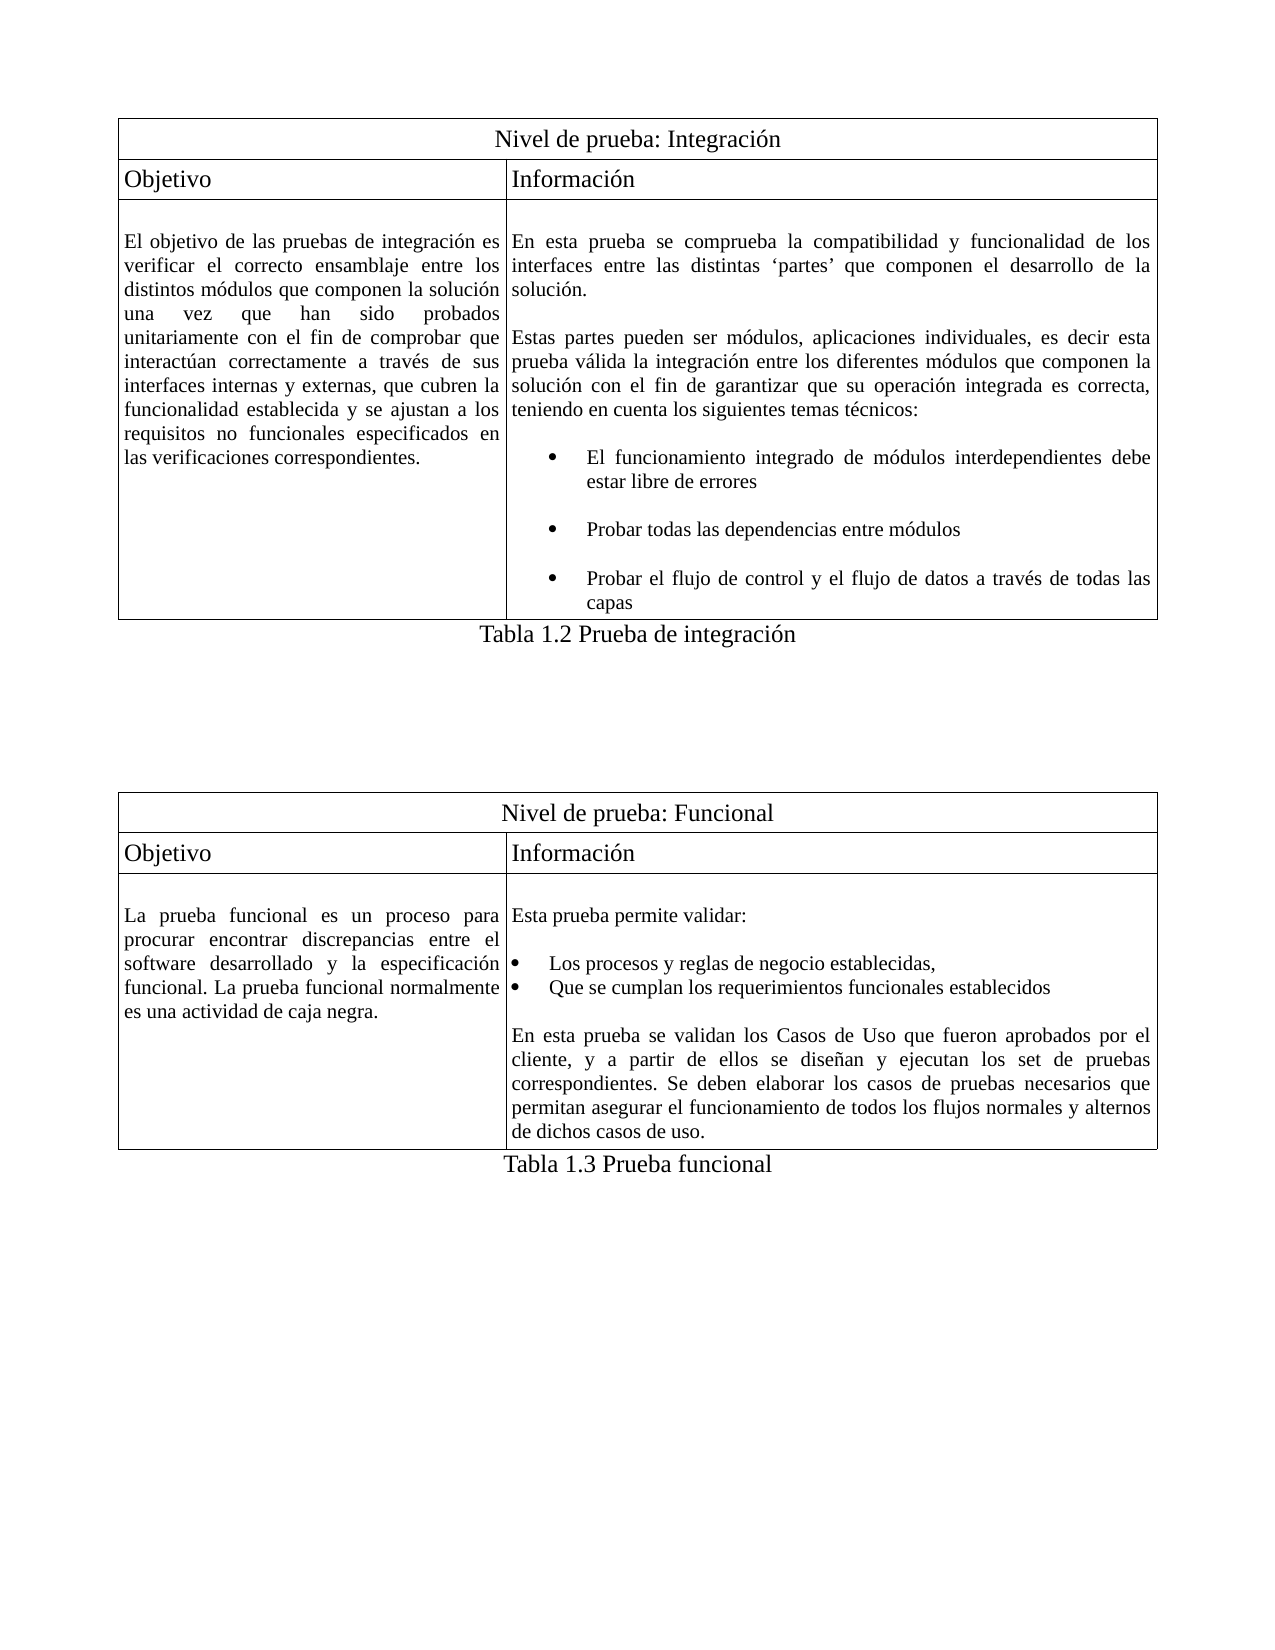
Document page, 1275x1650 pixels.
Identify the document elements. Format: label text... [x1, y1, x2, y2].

table_cell Objetivo [119, 160, 506, 199]
table_cell Esta prueba permite validar: Los procesos y reglas de negocio establecidas, Que se cumplan los requerimientos funcionales establecidos En esta prueba se validan los Casos de Uso que fueron aprobados por el cliente, y a partir de ellos se diseñan y ejecutan los set de pruebas correspondientes. Se deben elaborar los casos de pruebas necesarios que permitan asegurar el funcionamiento de todos los flujos normales y alternos de dichos casos de uso. [507, 874, 1157, 1149]
table_cell El objetivo de las pruebas de integración es verificar el correcto ensamblaje entre los distintos módulos que componen la solución una vez que han sido probados unitariamente con el fin de comprobar que interactúan correctamente a través de sus interfaces internas y externas, que cubren la funcionalidad establecida y se ajustan a los requisitos no funcionales especificados en las verificaciones correspondientes. [119, 200, 506, 619]
text Tabla 1.2 Prueba de integración [118, 620, 1157, 648]
table_cell Información [507, 160, 1157, 199]
text Tabla 1.3 Prueba funcional [118, 1150, 1157, 1178]
table_header Nivel de prueba: Funcional [119, 793, 1157, 832]
table_cell Información [507, 833, 1157, 873]
table_cell Objetivo [119, 833, 506, 873]
table_cell En esta prueba se comprueba la compatibilidad y funcionalidad de los interfaces entre las distintas ‘partes’ que componen el desarrollo de la solución. Estas partes pueden ser módulos, aplicaciones individuales, es decir esta prueba válida la integración entre los diferentes módulos que componen la solución con el fin de garantizar que su operación integrada es correcta, teniendo en cuenta los siguientes temas técnicos: El funcionamiento integrado de módulos interdependientes debe estar libre de errores Probar todas las dependencias entre módulos Probar el flujo de control y el flujo de datos a través de todas las capas [507, 200, 1157, 619]
table_header Nivel de prueba: Integración [119, 119, 1157, 158]
table_cell La prueba funcional es un proceso para procurar encontrar discrepancias entre el software desarrollado y la especificación funcional. La prueba funcional normalmente es una actividad de caja negra. [119, 874, 506, 1149]
